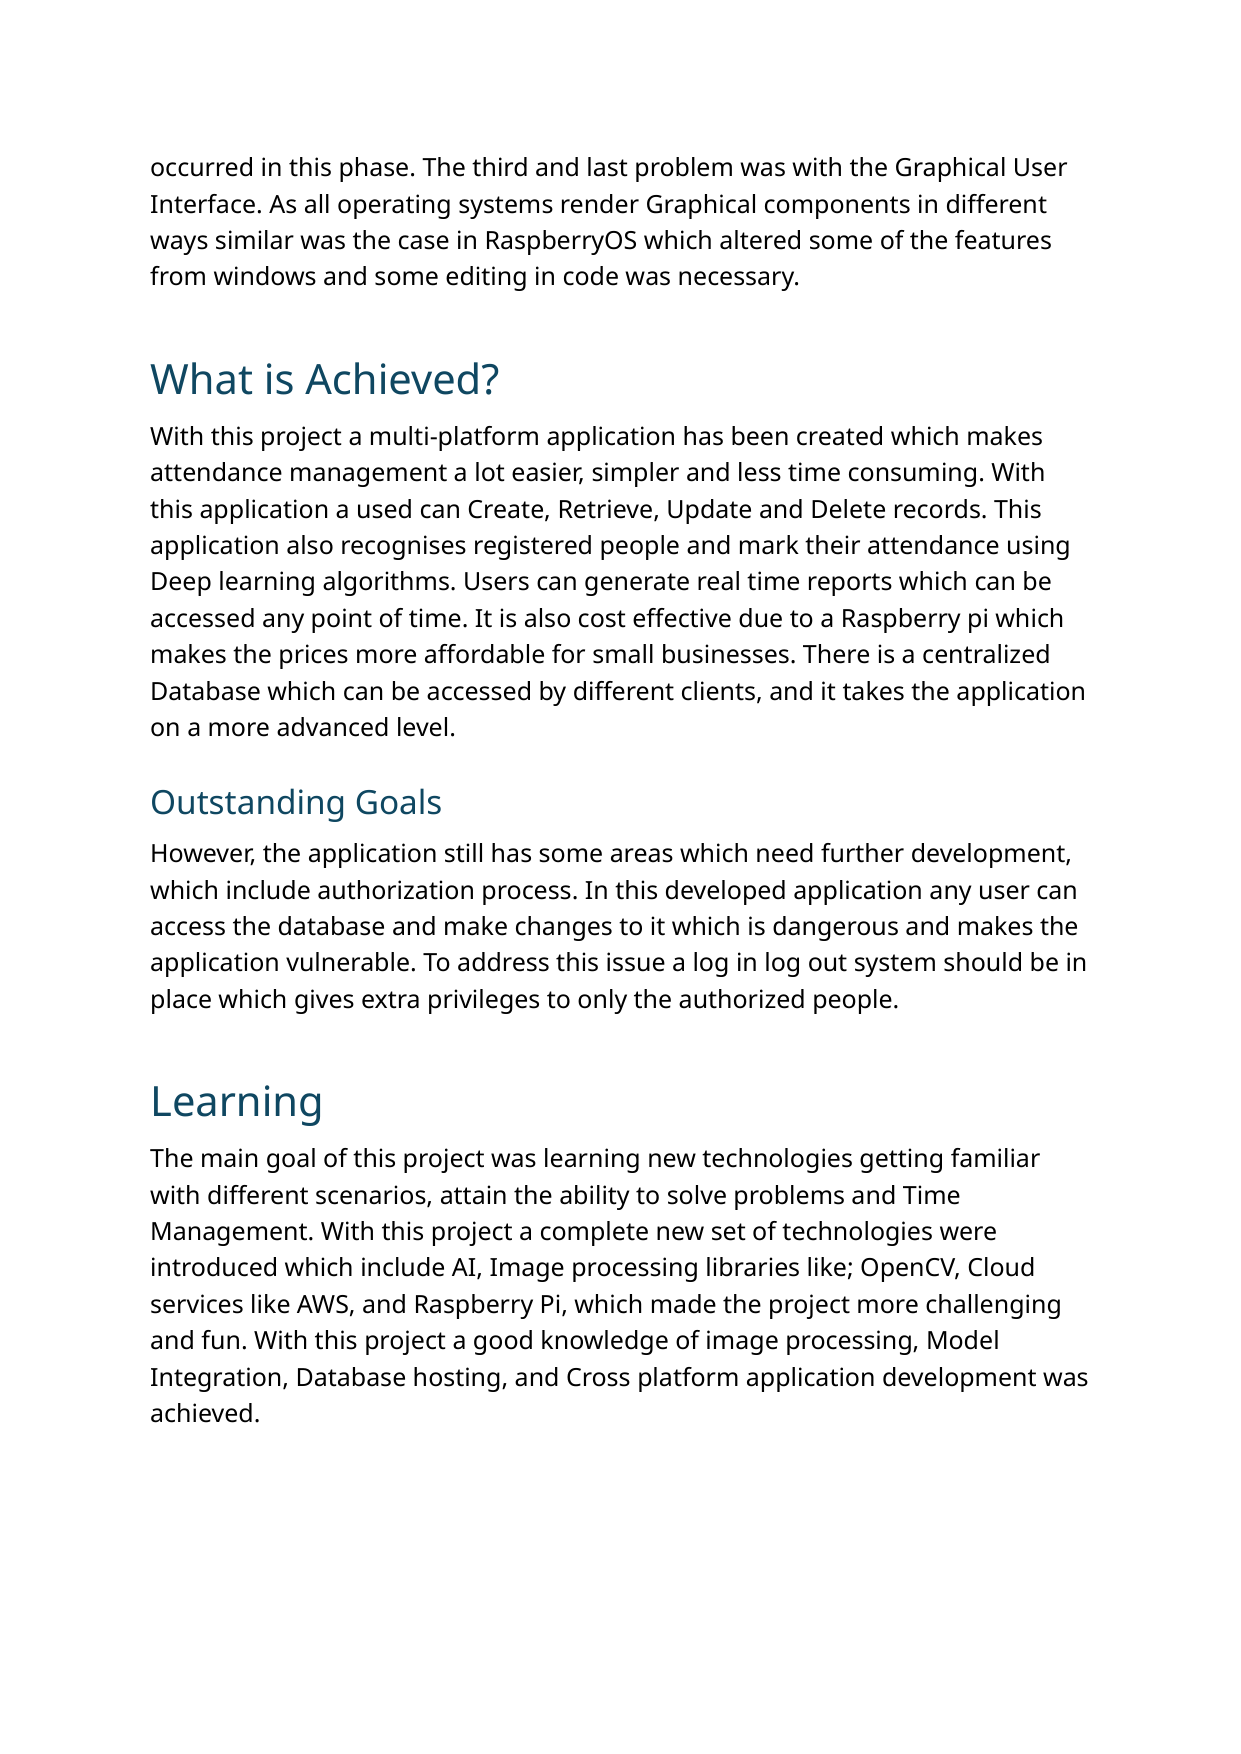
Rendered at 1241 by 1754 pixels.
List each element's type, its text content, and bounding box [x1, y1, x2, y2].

text occurred in this phase. The third and last problem was with the Graphical User Interface. As all operating systems render Graphical components in different ways similar was the case in RaspberryOS which altered some of the features from windows and some editing in code was necessary. [150, 150, 1090, 293]
subtitle Learning [150, 1072, 1090, 1129]
text The main goal of this project was learning new technologies getting familiar with different scenarios, attain the ability to solve problems and Time Management. With this project a complete new set of technologies were introduced which include AI, Image processing libraries like; OpenCV, Cloud services like AWS, and Raspberry Pi, which made the project more challenging and fun. With this project a good knowledge of image processing, Model Integration, Database hosting, and Cross platform application development was achieved. [150, 1141, 1090, 1429]
subtitle What is Achieved? [150, 349, 1090, 406]
text With this project a multi-platform application has been created which makes attendance management a lot easier, simpler and less time consuming. With this application a used can Create, Retrieve, Update and Delete records. This application also recognises registered people and mark their attendance using Deep learning algorithms. Users can generate real time reports which can be accessed any point of time. It is also cost effective due to a Raspberry pi which makes the prices more affordable for small businesses. There is a centralized Database which can be accessed by different clients, and it takes the application on a more advanced level. [150, 419, 1090, 743]
text However, the application still has some areas which need further development, which include authorization process. In this developed application any user can access the database and make changes to it which is dangerous and makes the application vulnerable. To address this issue a log in log out system should be in place which gives extra privileges to only the authorized people. [150, 836, 1090, 1016]
subtitle Outstanding Goals [150, 779, 1090, 824]
